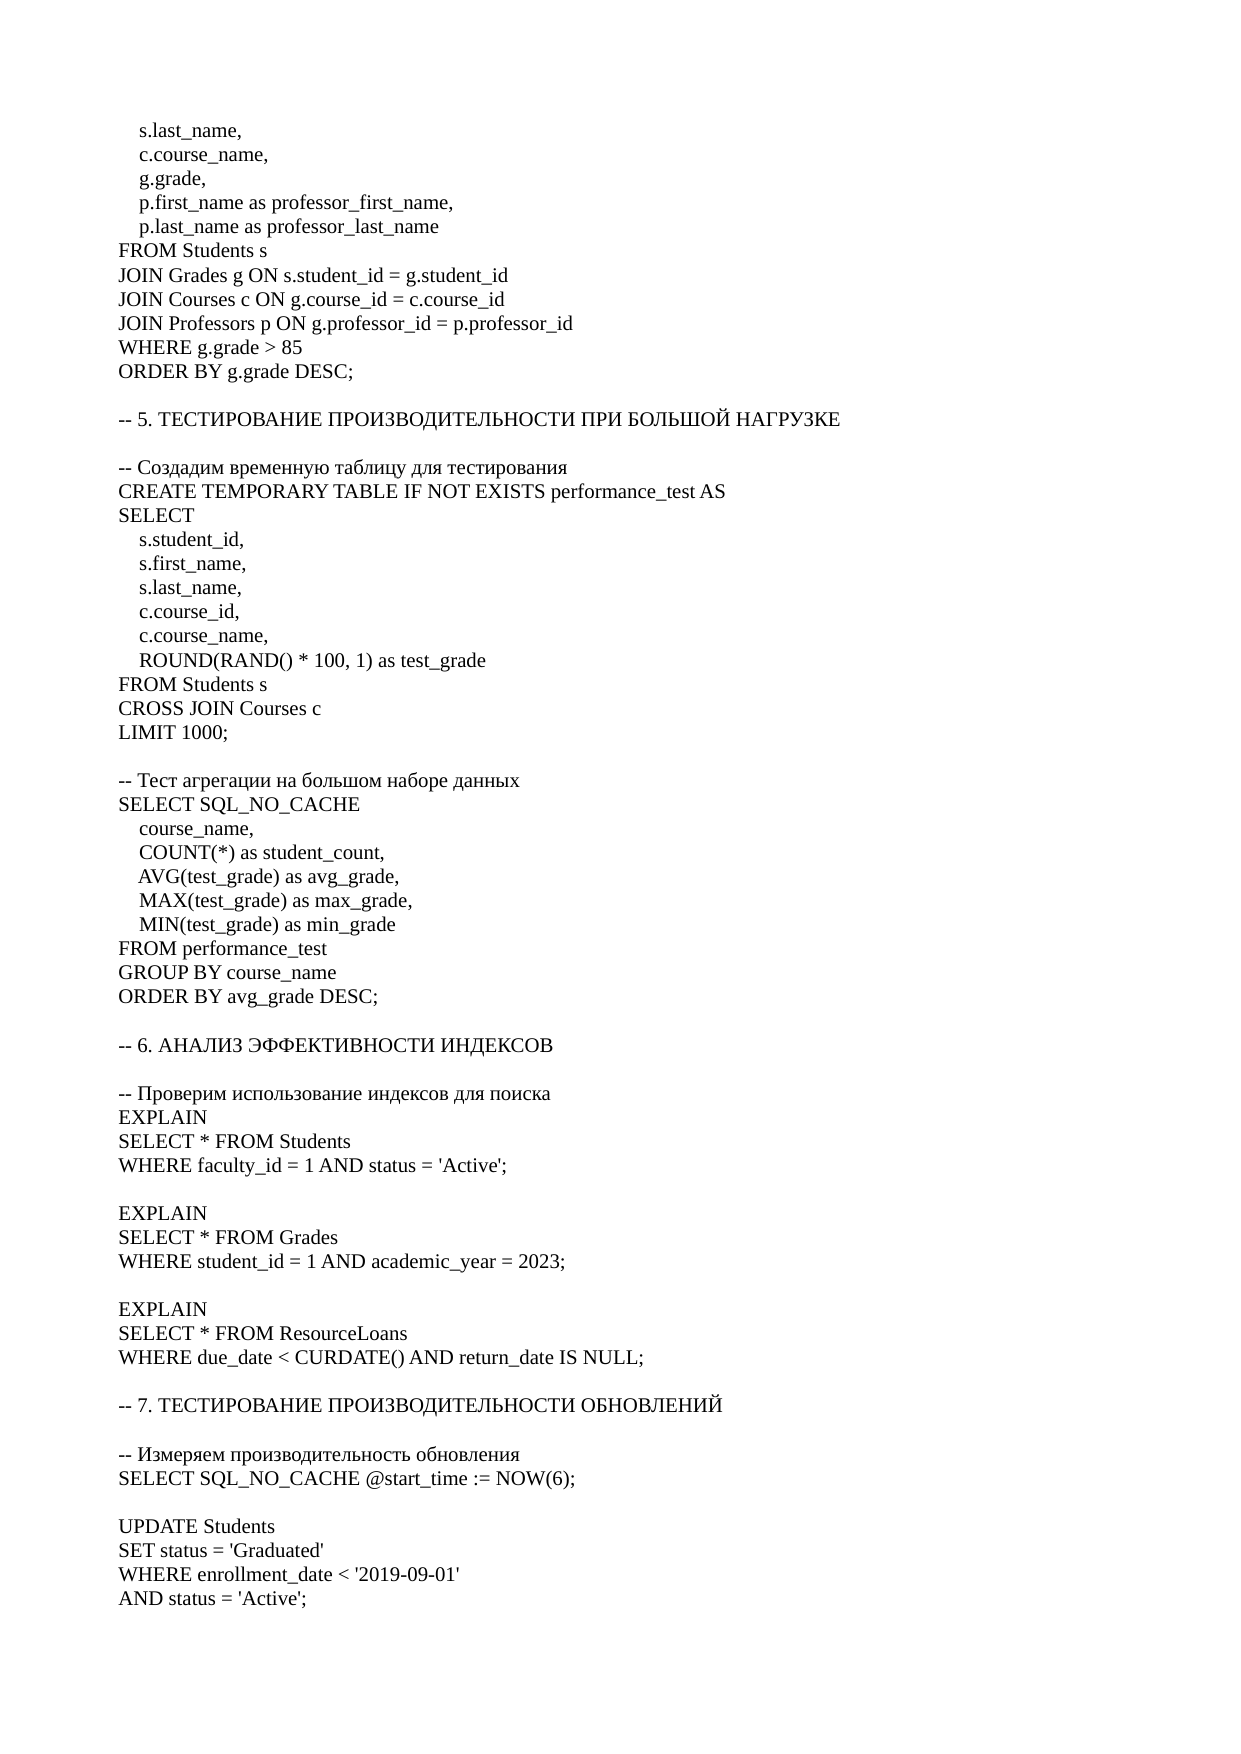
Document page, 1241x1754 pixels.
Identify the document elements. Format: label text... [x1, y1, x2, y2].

text -- Проверим использование индексов для поиска [118, 1081, 1122, 1105]
text -- Тест агрегации на большом наборе данных [118, 768, 1122, 792]
text c.course_name, [118, 142, 1122, 166]
text ORDER BY avg_grade DESC; [118, 984, 1122, 1008]
text g.grade, [118, 166, 1122, 190]
text s.student_id, [118, 527, 1122, 551]
text EXPLAIN [118, 1297, 1122, 1321]
text MAX(test_grade) as max_grade, [118, 888, 1122, 912]
text -- Измеряем производительность обновления [118, 1442, 1122, 1466]
text FROM performance_test [118, 936, 1122, 960]
text SELECT * FROM Grades [118, 1225, 1122, 1249]
text s.last_name, [118, 575, 1122, 599]
text JOIN Courses c ON g.course_id = c.course_id [118, 287, 1122, 311]
text SELECT * FROM Students [118, 1129, 1122, 1153]
text p.first_name as professor_first_name, [118, 190, 1122, 214]
text p.last_name as professor_last_name [118, 214, 1122, 238]
text MIN(test_grade) as min_grade [118, 912, 1122, 936]
text -- 6. АНАЛИЗ ЭФФЕКТИВНОСТИ ИНДЕКСОВ [118, 1032, 1122, 1057]
text WHERE due_date < CURDATE() AND return_date IS NULL; [118, 1345, 1122, 1369]
text UPDATE Students [118, 1514, 1122, 1538]
text -- 5. ТЕСТИРОВАНИЕ ПРОИЗВОДИТЕЛЬНОСТИ ПРИ БОЛЬШОЙ НАГРУЗКЕ [118, 407, 1122, 431]
text s.last_name, [118, 118, 1122, 142]
text LIMIT 1000; [118, 720, 1122, 744]
text FROM Students s [118, 238, 1122, 262]
text ROUND(RAND() * 100, 1) as test_grade [118, 647, 1122, 672]
text WHERE faculty_id = 1 AND status = 'Active'; [118, 1153, 1122, 1177]
text FROM Students s [118, 672, 1122, 696]
text JOIN Professors p ON g.professor_id = p.professor_id [118, 311, 1122, 335]
text ORDER BY g.grade DESC; [118, 359, 1122, 383]
text s.first_name, [118, 551, 1122, 575]
text WHERE enrollment_date < '2019-09-01' [118, 1562, 1122, 1586]
text SELECT SQL_NO_CACHE @start_time := NOW(6); [118, 1466, 1122, 1490]
text SELECT SQL_NO_CACHE [118, 792, 1122, 816]
text CREATE TEMPORARY TABLE IF NOT EXISTS performance_test AS [118, 479, 1122, 503]
text EXPLAIN [118, 1105, 1122, 1129]
text WHERE g.grade > 85 [118, 335, 1122, 359]
text AVG(test_grade) as avg_grade, [118, 864, 1122, 888]
text AND status = 'Active'; [118, 1586, 1122, 1610]
text course_name, [118, 816, 1122, 840]
text EXPLAIN [118, 1201, 1122, 1225]
text SELECT * FROM ResourceLoans [118, 1321, 1122, 1345]
text WHERE student_id = 1 AND academic_year = 2023; [118, 1249, 1122, 1273]
text COUNT(*) as student_count, [118, 840, 1122, 864]
text SET status = 'Graduated' [118, 1538, 1122, 1562]
text c.course_id, [118, 599, 1122, 623]
text -- 7. ТЕСТИРОВАНИЕ ПРОИЗВОДИТЕЛЬНОСТИ ОБНОВЛЕНИЙ [118, 1393, 1122, 1417]
text JOIN Grades g ON s.student_id = g.student_id [118, 262, 1122, 287]
text c.course_name, [118, 623, 1122, 647]
text SELECT [118, 503, 1122, 527]
text -- Создадим временную таблицу для тестирования [118, 455, 1122, 479]
text GROUP BY course_name [118, 960, 1122, 984]
text CROSS JOIN Courses c [118, 696, 1122, 720]
